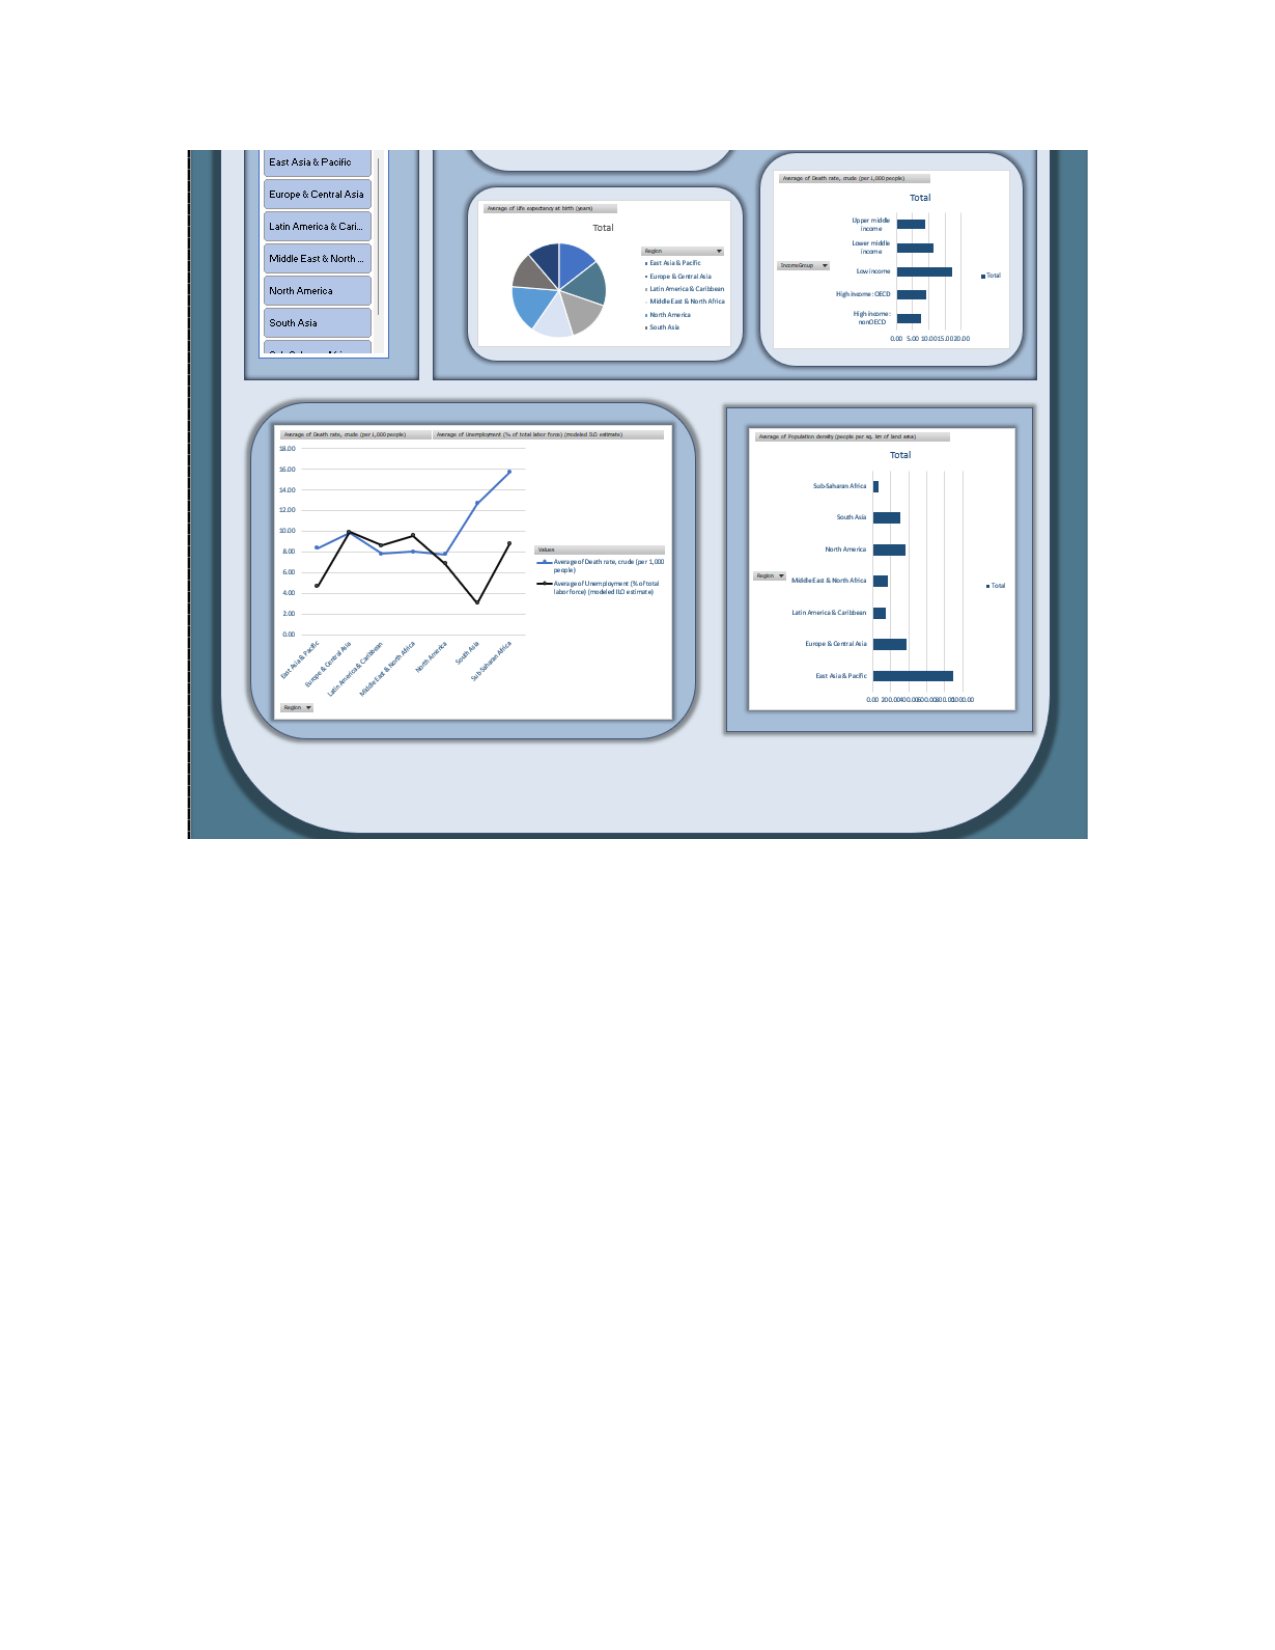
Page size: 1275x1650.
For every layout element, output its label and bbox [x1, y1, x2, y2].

picture [187, 150, 1088, 839]
